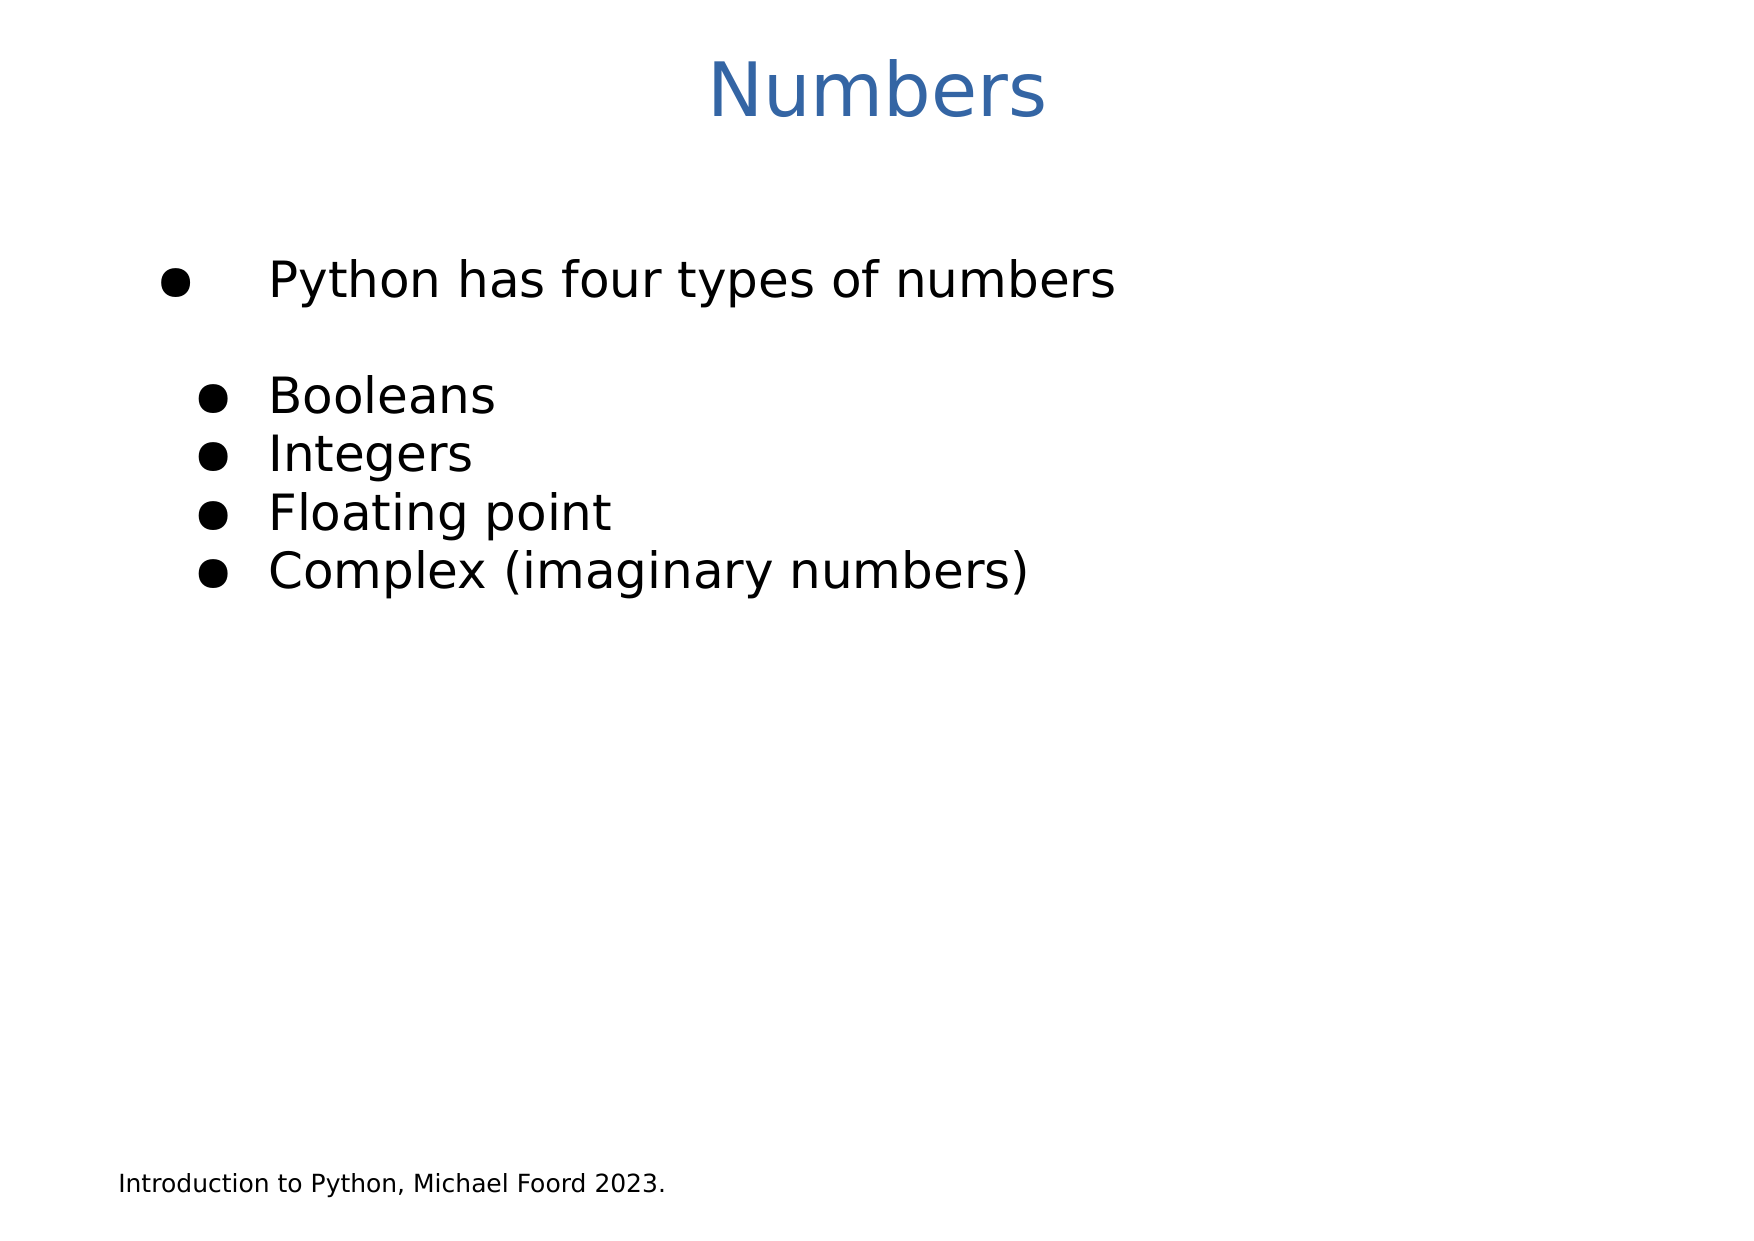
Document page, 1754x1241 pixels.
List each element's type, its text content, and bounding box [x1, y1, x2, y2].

list Integers [193, 425, 1636, 483]
list Floating point [193, 483, 1636, 542]
list Booleans [193, 367, 1636, 425]
subtitle Numbers [118, 47, 1636, 134]
list Python has four types of numbers [156, 251, 1636, 309]
list Complex (imaginary numbers) [193, 542, 1636, 600]
